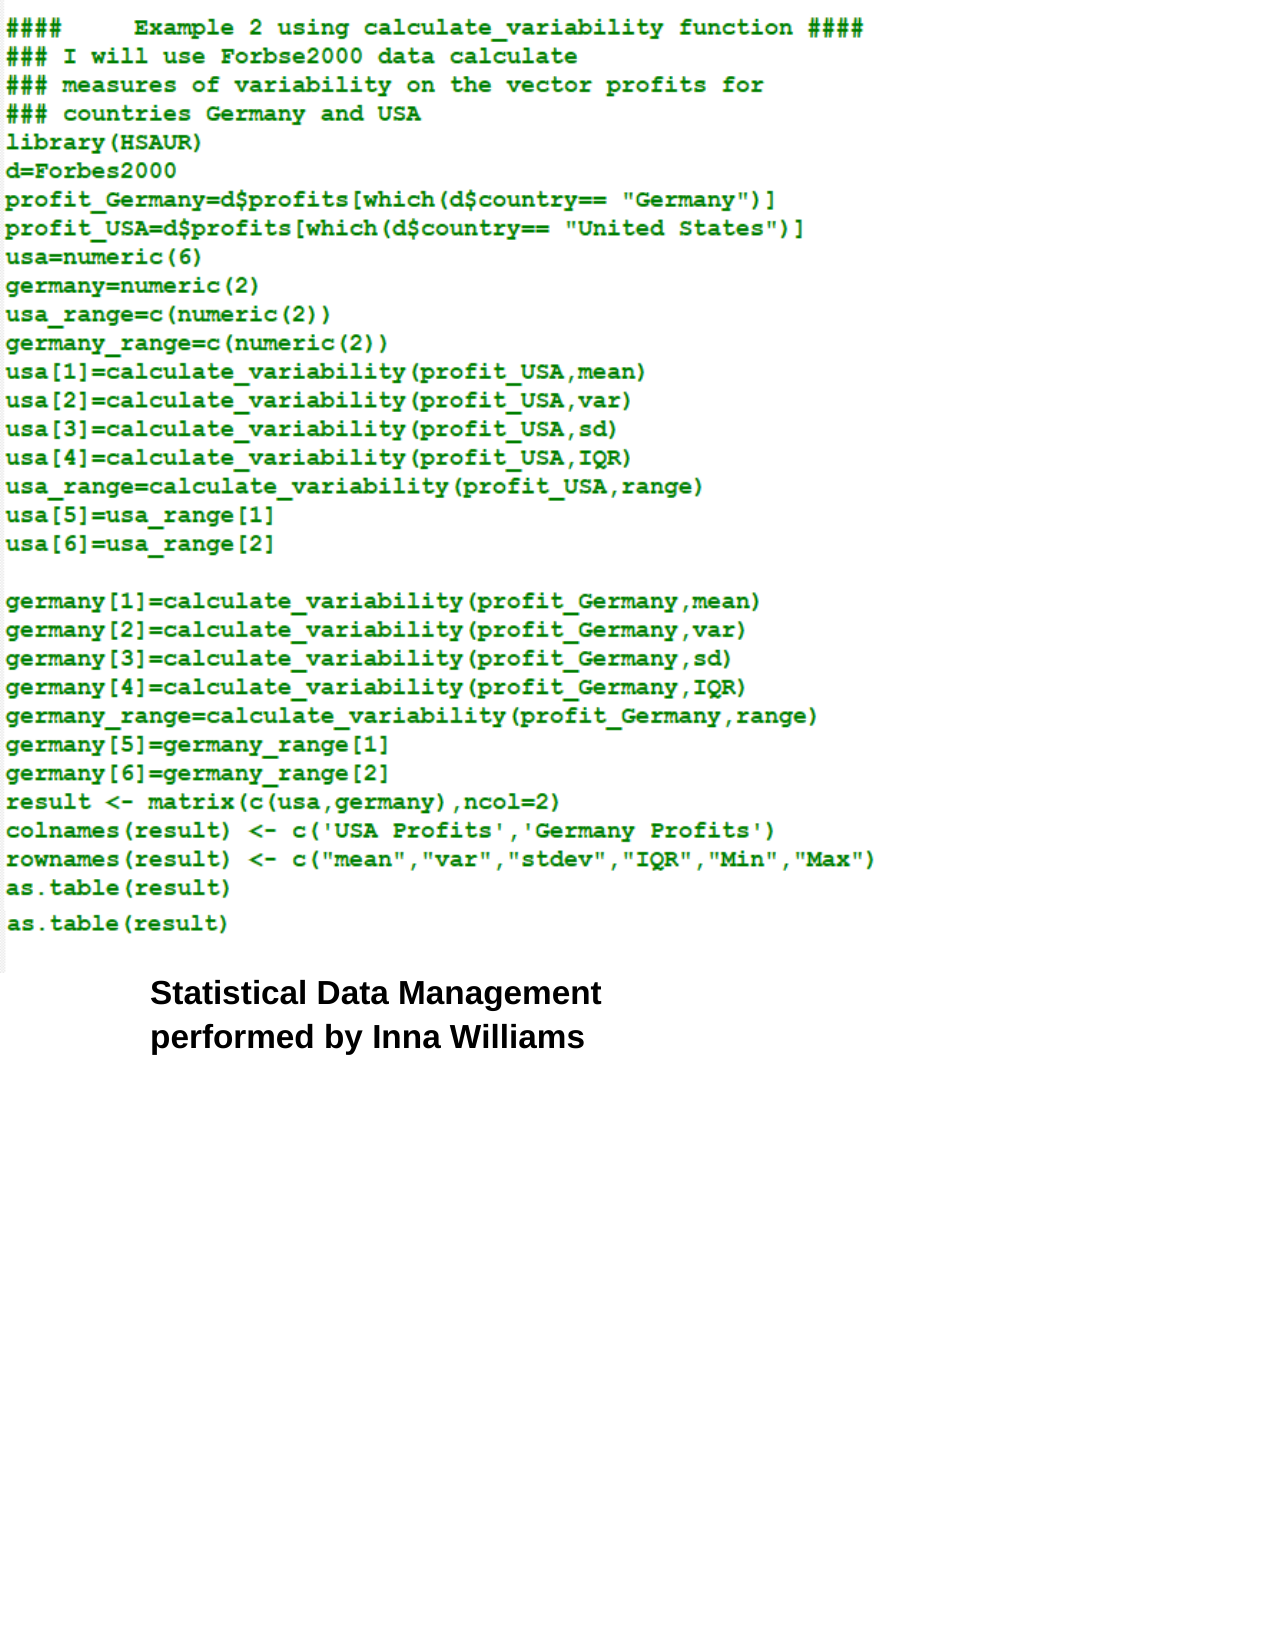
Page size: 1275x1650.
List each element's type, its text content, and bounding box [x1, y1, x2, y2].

picture [0, 0, 975, 973]
text Statistical Data Management [150, 180, 1125, 1011]
text performed by Inna Williams [150, 1017, 1125, 1056]
